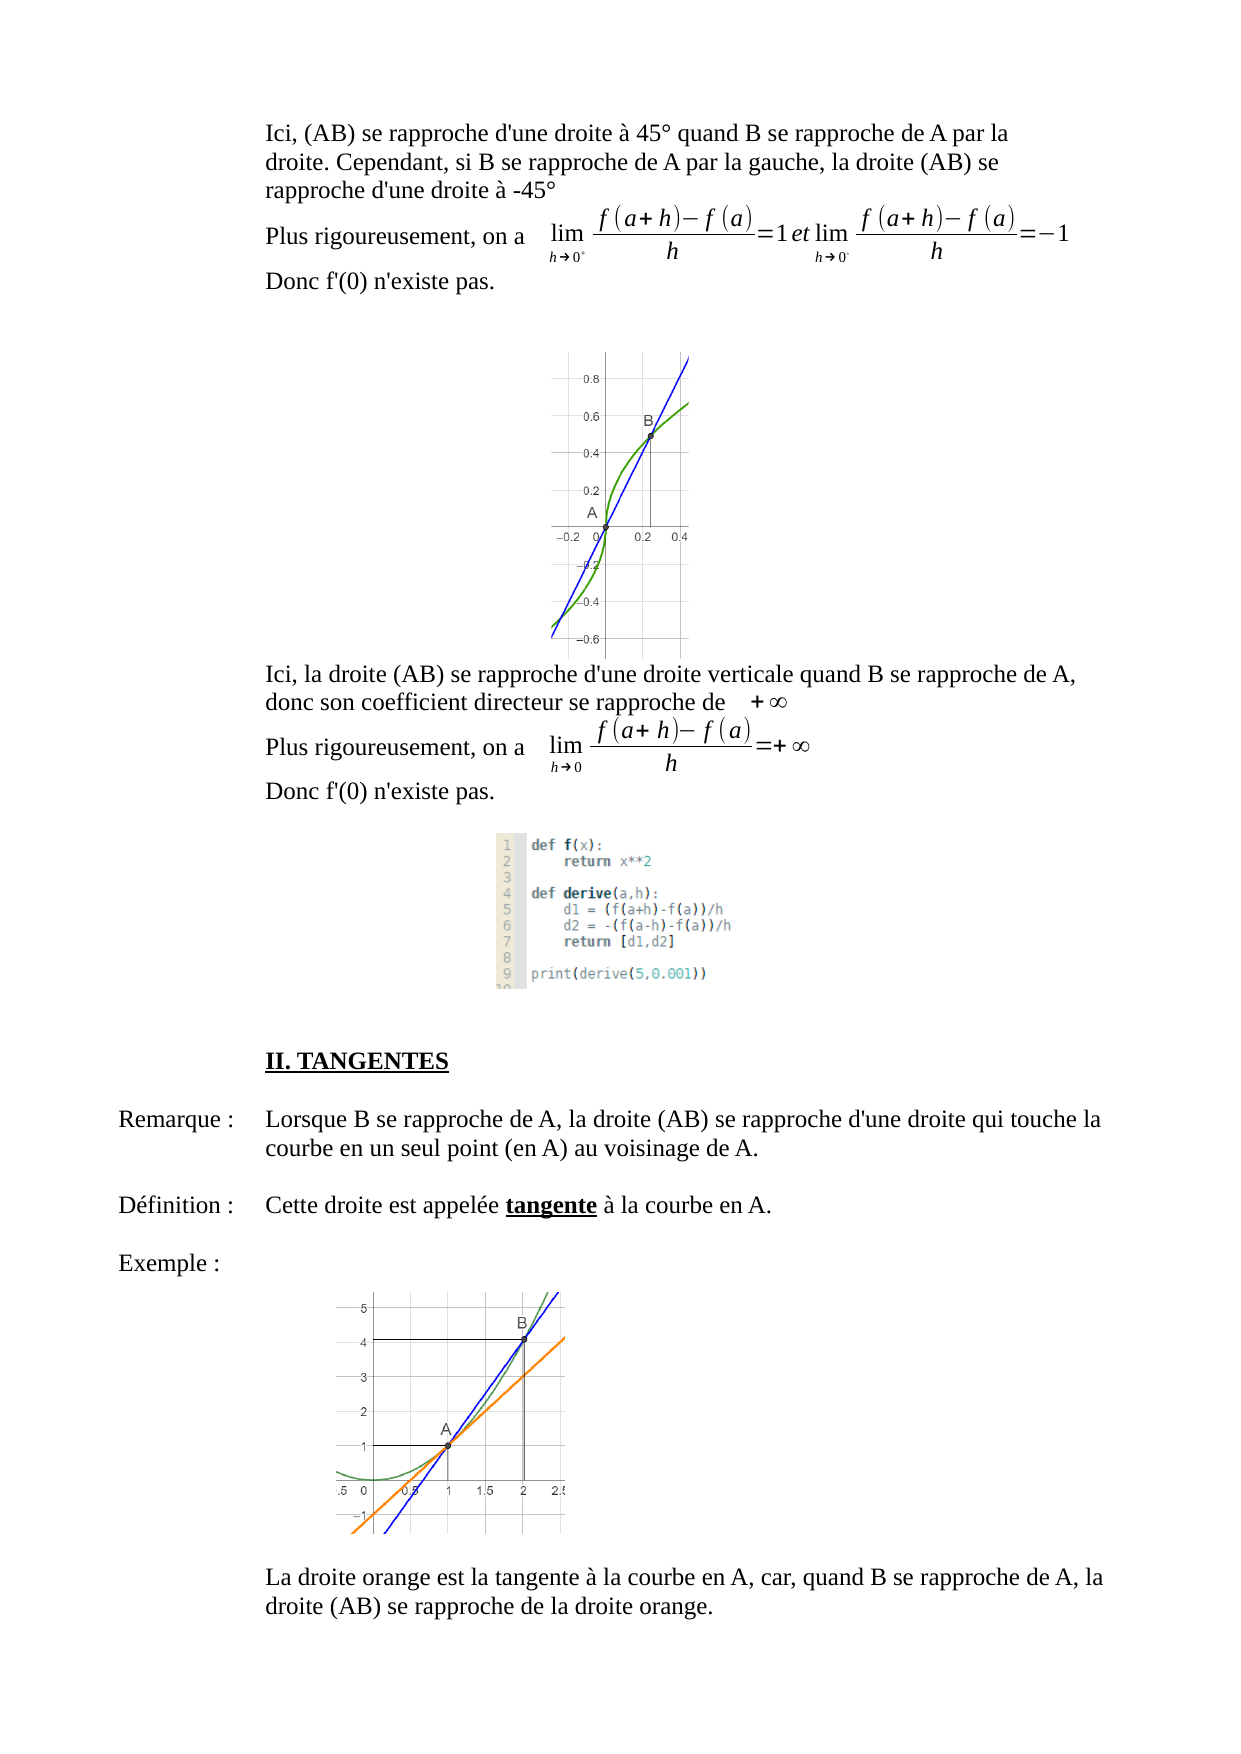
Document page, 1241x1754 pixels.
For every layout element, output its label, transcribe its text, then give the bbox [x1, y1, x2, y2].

text Donc f'(0) n'existe pas. [118, 776, 1122, 805]
text Remarque : Lorsque B se rapproche de A, la droite (AB) se rapproche d'une droite qui touche la courbe en un seul point (en A) au voisinage de A. [118, 1104, 1122, 1161]
text Exemple : [118, 1248, 1122, 1276]
text II. TANGENTES [118, 1046, 1122, 1075]
text Donc f'(0) n'existe pas. [118, 266, 1122, 295]
text Définition : Cette droite est appelée tangente à la courbe en A. [118, 1190, 1122, 1219]
picture [336, 1292, 565, 1534]
text La droite orange est la tangente à la courbe en A, car, quand B se rapproche de A, la droite (AB) se rapproche de la droite orange. [118, 1562, 1122, 1619]
picture [496, 833, 744, 989]
picture [551, 352, 689, 659]
text Plus rigoureusement, on a [118, 716, 1122, 776]
text Ici, (AB) se rapproche d'une droite à 45° quand B se rapproche de A par la droite. Cependant, si B se rapproche de A par la gauche, la droite (AB) se rapproche d'une droite à -45° [118, 118, 1122, 204]
text Ici, la droite (AB) se rapproche d'une droite verticale quand B se rapproche de A, donc son coefficient directeur se rapproche de [118, 352, 1122, 716]
text Plus rigoureusement, on a [118, 204, 1122, 266]
